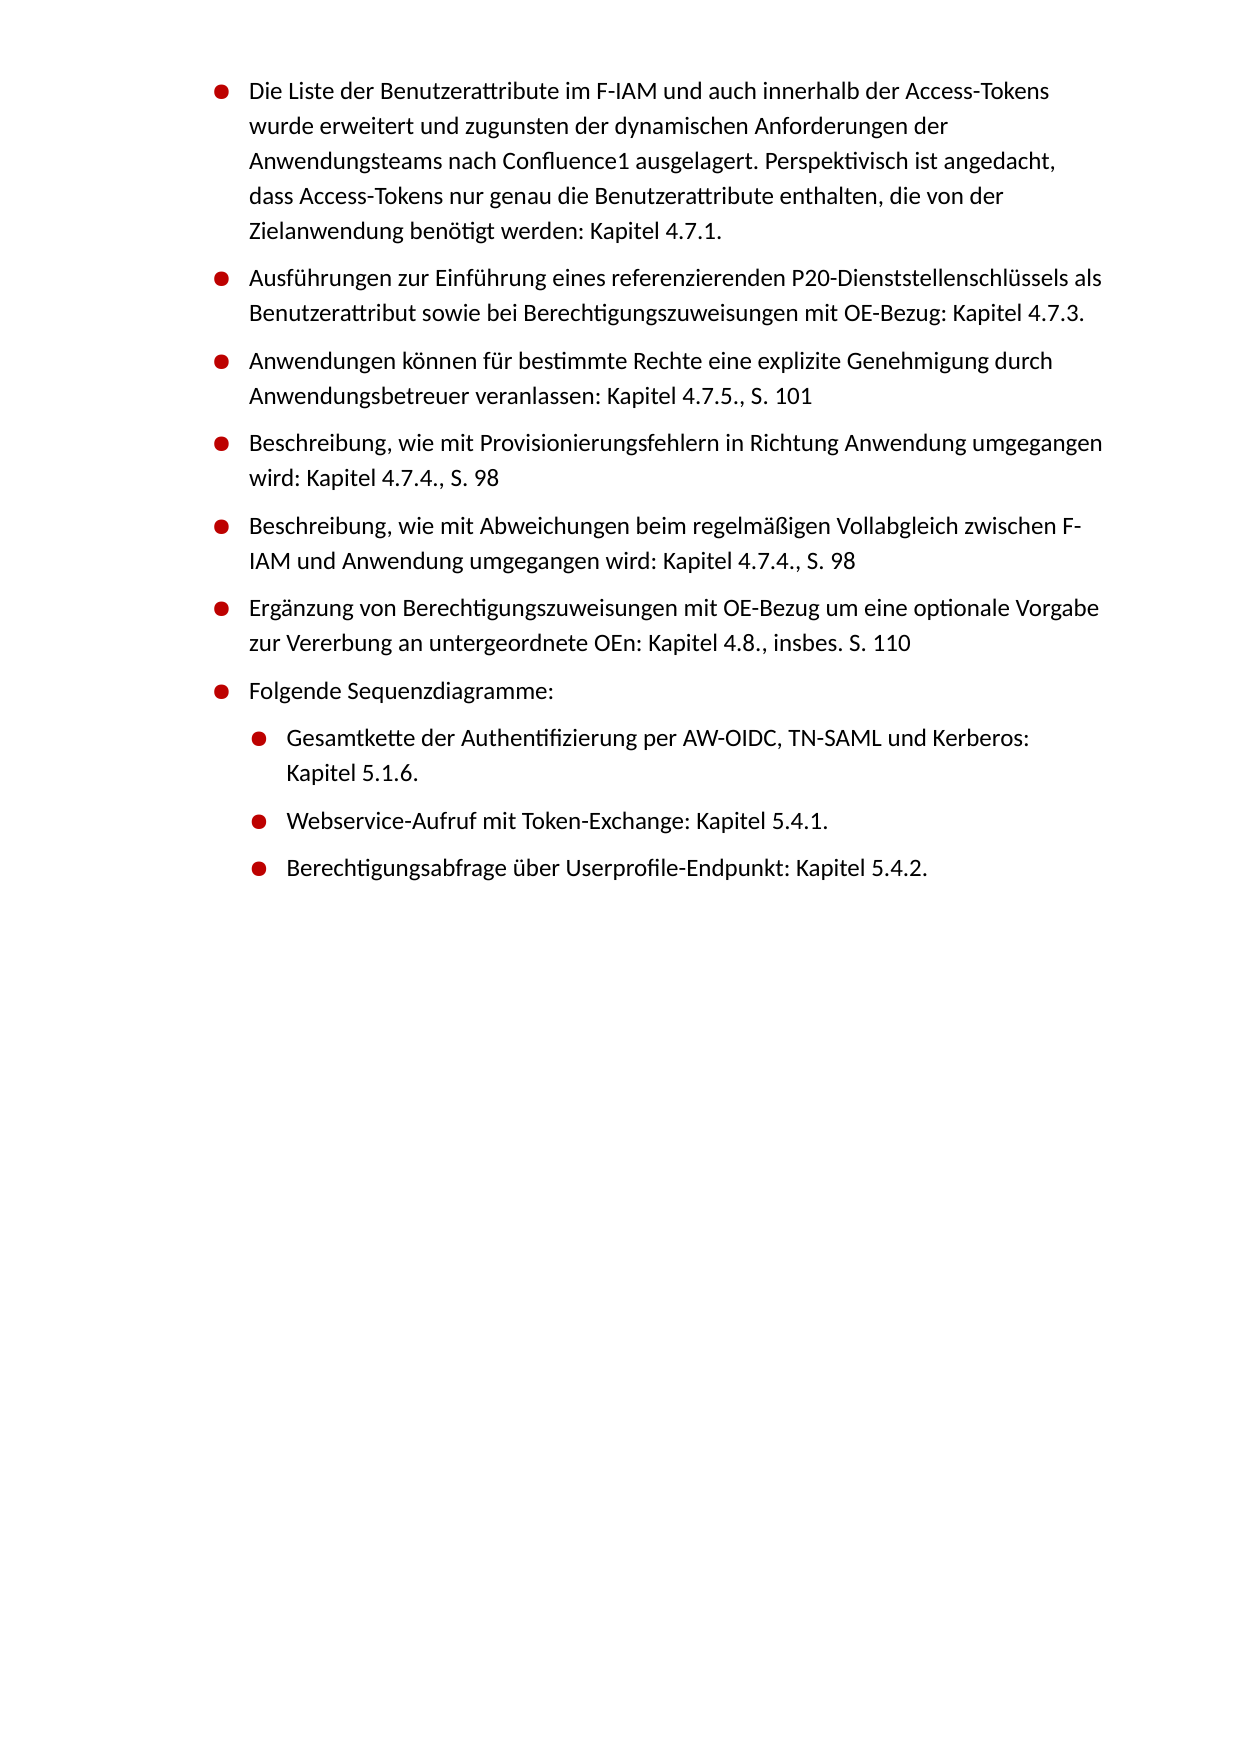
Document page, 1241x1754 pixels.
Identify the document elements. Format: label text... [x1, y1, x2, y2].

list Anwendungen können für bestimmte Rechte eine explizite Genehmigung durch Anwendungsbetreuer veranlassen: Kapitel 4.7.5., S. 101 [211, 345, 1104, 411]
list Die Liste der Benutzerattribute im F-IAM und auch innerhalb der Access-Tokens wurde erweitert und zugunsten der dynamischen Anforderungen der Anwendungsteams nach Confluence1 ausgelagert. Perspektivisch ist angedacht, dass Access-Tokens nur genau die Benutzerattribute enthalten, die von der Zielanwendung benötigt werden: Kapitel 4.7.1. [211, 75, 1104, 246]
list Beschreibung, wie mit Abweichungen beim regelmäßigen Vollabgleich zwischen F-IAM und Anwendung umgegangen wird: Kapitel 4.7.4., S. 98 [211, 510, 1104, 576]
list Gesamtkette der Authentifizierung per AW-OIDC, TN-SAML und Kerberos: Kapitel 5.1.6. [249, 722, 1104, 788]
list Ausführungen zur Einführung eines referenzierenden P20-Dienststellenschlüssels als Benutzerattribut sowie bei Berechtigungszuweisungen mit OE-Bezug: Kapitel 4.7.3. [211, 262, 1104, 328]
list Folgende Sequenzdiagramme: [211, 675, 1104, 706]
list Webservice-Aufruf mit Token-Exchange: Kapitel 5.4.1. [249, 805, 1104, 836]
list Berechtigungsabfrage über Userprofile-Endpunkt: Kapitel 5.4.2. [249, 852, 1104, 883]
list Beschreibung, wie mit Provisionierungsfehlern in Richtung Anwendung umgegangen wird: Kapitel 4.7.4., S. 98 [211, 427, 1104, 493]
list Ergänzung von Berechtigungszuweisungen mit OE-Bezug um eine optionale Vorgabe zur Vererbung an untergeordnete OEn: Kapitel 4.8., insbes. S. 110 [211, 592, 1104, 658]
